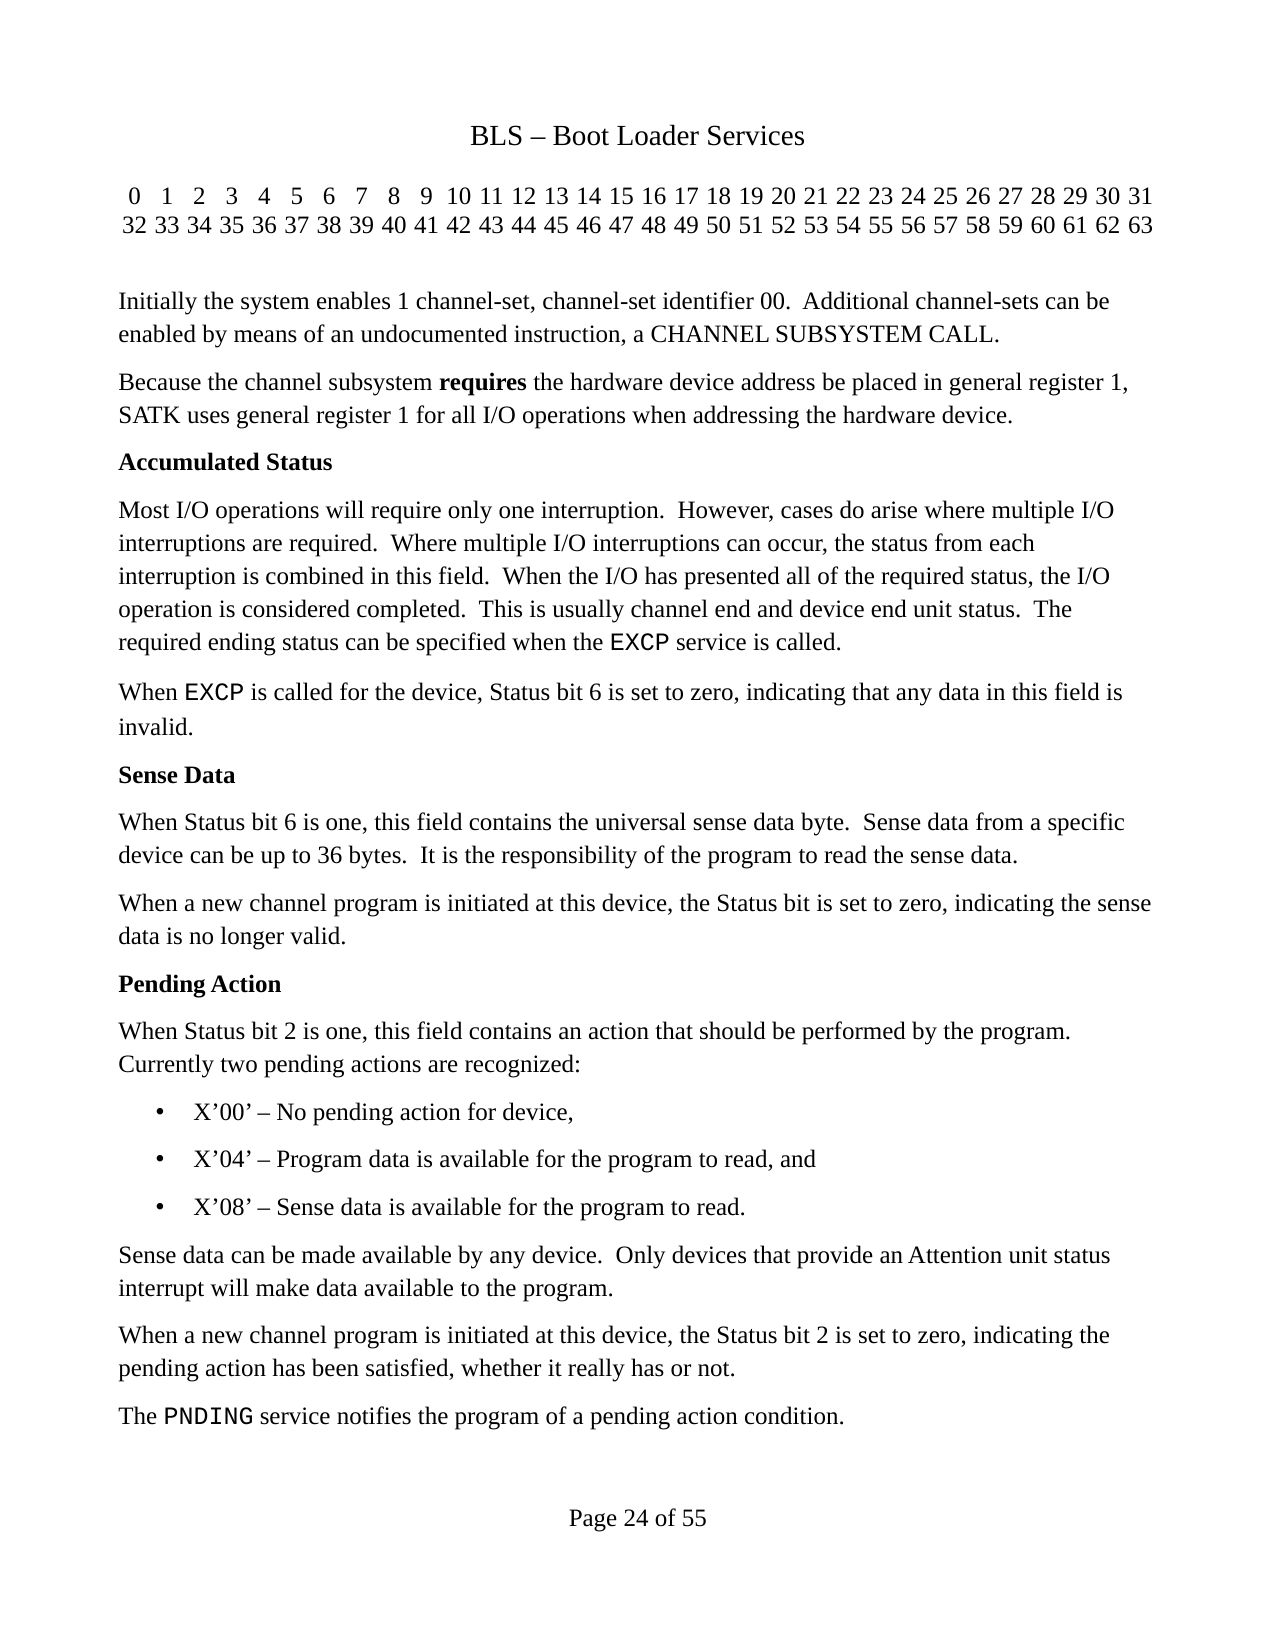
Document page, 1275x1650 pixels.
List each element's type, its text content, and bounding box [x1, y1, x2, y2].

table_cell 5 [280, 181, 313, 210]
table_cell 6 [313, 181, 345, 210]
table_cell 41 [410, 210, 442, 239]
table_cell 63 [1124, 210, 1157, 239]
text When EXCP is called for the device, Status bit 6 is set to zero, indicating that any data in this field is invalid. [118, 677, 1157, 741]
table_cell 2 [183, 181, 215, 210]
table_cell 29 [1059, 181, 1091, 210]
table_cell 43 [475, 210, 507, 239]
table_cell 17 [670, 181, 702, 210]
text Because the channel subsystem requires the hardware device address be placed in general register 1, SATK uses general register 1 for all I/O operations when addressing the hardware device. [118, 367, 1157, 429]
table_cell 54 [832, 210, 864, 239]
text When a new channel program is initiated at this device, the Status bit is set to zero, indicating the sense data is no longer valid. [118, 888, 1157, 950]
table_cell 45 [540, 210, 572, 239]
table_cell 44 [508, 210, 540, 239]
text Initially the system enables 1 channel-set, channel-set identifier 00. Additional channel-sets can be enabled by means of an undocumented instruction, a CHANNEL SUBSYSTEM CALL. [118, 286, 1157, 348]
table_cell 8 [378, 181, 410, 210]
table_cell 21 [800, 181, 832, 210]
table_cell 49 [670, 210, 702, 239]
text Most I/O operations will require only one interruption. However, cases do arise where multiple I/O interruptions are required. Where multiple I/O interruptions can occur, the status from each interruption is combined in this field. When the I/O has presented all of the required status, the I/O operation is considered completed. This is usually channel end and device end unit status. The required ending status can be specified when the EXCP service is called. [118, 495, 1157, 658]
table_cell 32 [118, 210, 151, 239]
text The PNDING service notifies the program of a pending action condition. [118, 1401, 1157, 1432]
table_cell 1 [151, 181, 183, 210]
table_cell 7 [345, 181, 378, 210]
text Sense Data [118, 760, 1157, 789]
table_cell 55 [864, 210, 897, 239]
table_cell 3 [215, 181, 248, 210]
text When Status bit 6 is one, this field contains the universal sense data byte. Sense data from a specific device can be up to 36 bytes. It is the responsibility of the program to read the sense data. [118, 807, 1157, 869]
table_cell 50 [702, 210, 734, 239]
table_cell 18 [702, 181, 734, 210]
table_cell 23 [864, 181, 897, 210]
table_cell 27 [994, 181, 1027, 210]
table_cell 12 [508, 181, 540, 210]
table_cell 31 [1124, 181, 1157, 210]
table_cell 19 [735, 181, 767, 210]
table_cell 53 [800, 210, 832, 239]
table_cell 14 [572, 181, 605, 210]
table_cell 20 [767, 181, 799, 210]
text When Status bit 2 is one, this field contains an action that should be performed by the program. Currently two pending actions are recognized: [118, 1016, 1157, 1078]
table_cell 25 [929, 181, 962, 210]
table_cell 10 [443, 181, 475, 210]
list X’00’ – No pending action for device, [156, 1097, 1157, 1126]
table_cell 48 [637, 210, 670, 239]
table_cell 34 [183, 210, 215, 239]
table_cell 11 [475, 181, 507, 210]
text When a new channel program is initiated at this device, the Status bit 2 is set to zero, indicating the pending action has been satisfied, whether it really has or not. [118, 1320, 1157, 1382]
text Sense data can be made available by any device. Only devices that provide an Attention unit status interrupt will make data available to the program. [118, 1240, 1157, 1302]
table_cell 16 [637, 181, 670, 210]
table_cell 40 [378, 210, 410, 239]
table_cell 0 [118, 181, 151, 210]
table_cell 30 [1091, 181, 1124, 210]
table_cell 46 [572, 210, 605, 239]
text Pending Action [118, 969, 1157, 997]
list X’08’ – Sense data is available for the program to read. [156, 1192, 1157, 1221]
table_cell 51 [735, 210, 767, 239]
table_cell 9 [410, 181, 442, 210]
table_cell 15 [605, 181, 637, 210]
table_cell 60 [1027, 210, 1059, 239]
table_cell 59 [994, 210, 1027, 239]
table_cell 57 [929, 210, 962, 239]
table_cell 56 [897, 210, 929, 239]
table_cell 28 [1027, 181, 1059, 210]
table_cell 47 [605, 210, 637, 239]
table_cell 61 [1059, 210, 1091, 239]
table_cell 37 [280, 210, 313, 239]
table_cell 36 [248, 210, 280, 239]
table_cell 4 [248, 181, 280, 210]
table_cell 24 [897, 181, 929, 210]
table_cell 38 [313, 210, 345, 239]
table_cell 13 [540, 181, 572, 210]
table_cell 35 [215, 210, 248, 239]
table_cell 22 [832, 181, 864, 210]
table_cell 52 [767, 210, 799, 239]
table_cell 62 [1091, 210, 1124, 239]
table_cell 26 [962, 181, 994, 210]
table_cell 33 [151, 210, 183, 239]
table_cell 39 [345, 210, 378, 239]
table_cell 42 [443, 210, 475, 239]
list X’04’ – Program data is available for the program to read, and [156, 1144, 1157, 1173]
text Accumulated Status [118, 447, 1157, 476]
table_cell 58 [962, 210, 994, 239]
